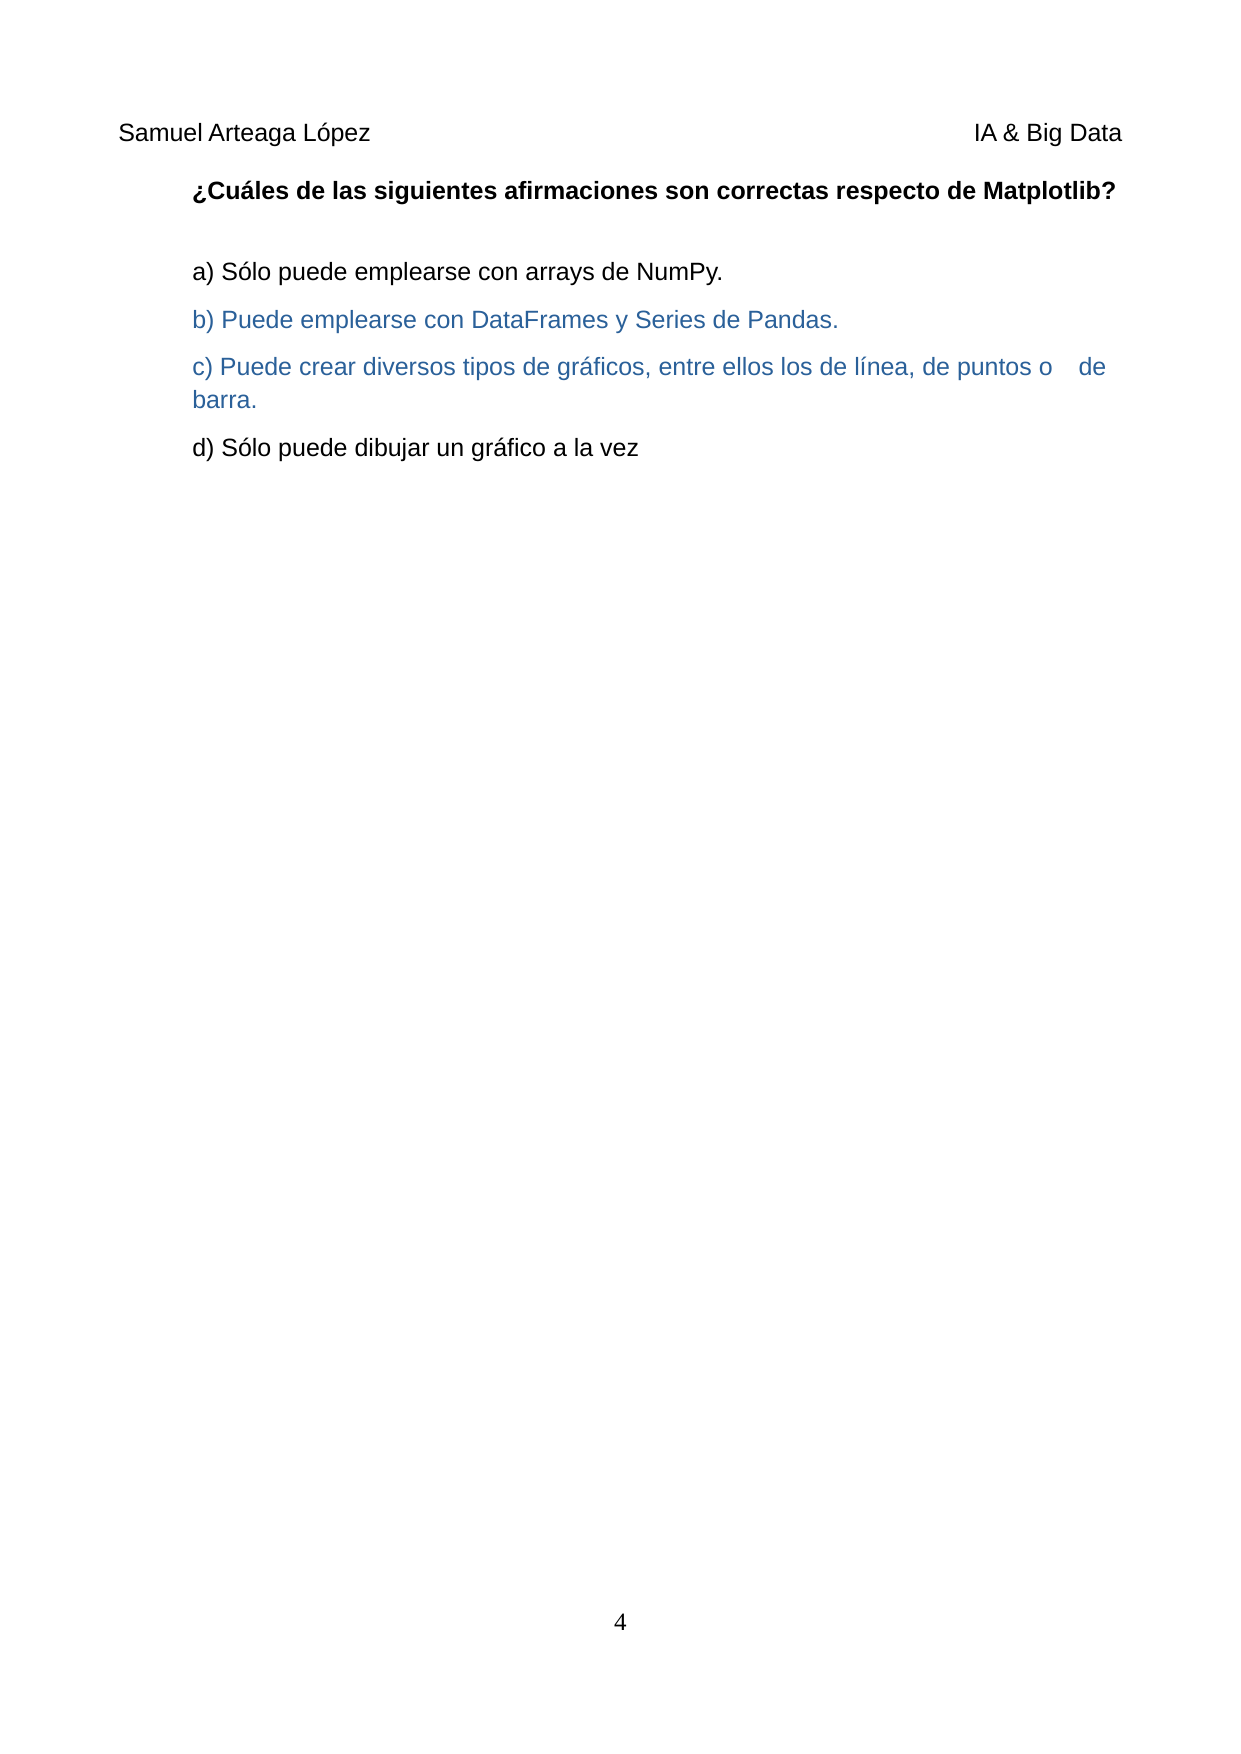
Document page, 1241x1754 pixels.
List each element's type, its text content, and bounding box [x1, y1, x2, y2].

text a) Sólo puede emplearse con arrays de NumPy. [118, 257, 1122, 286]
list ¿Cuáles de las siguientes afirmaciones son correctas respecto de Matplotlib? [162, 176, 1122, 238]
text c) Puede crear diversos tipos de gráficos, entre ellos los de línea, de puntos o de barra. [118, 352, 1122, 414]
text d) Sólo puede dibujar un gráfico a la vez [118, 433, 1122, 462]
text b) Puede emplearse con DataFrames y Series de Pandas. [118, 304, 1122, 333]
